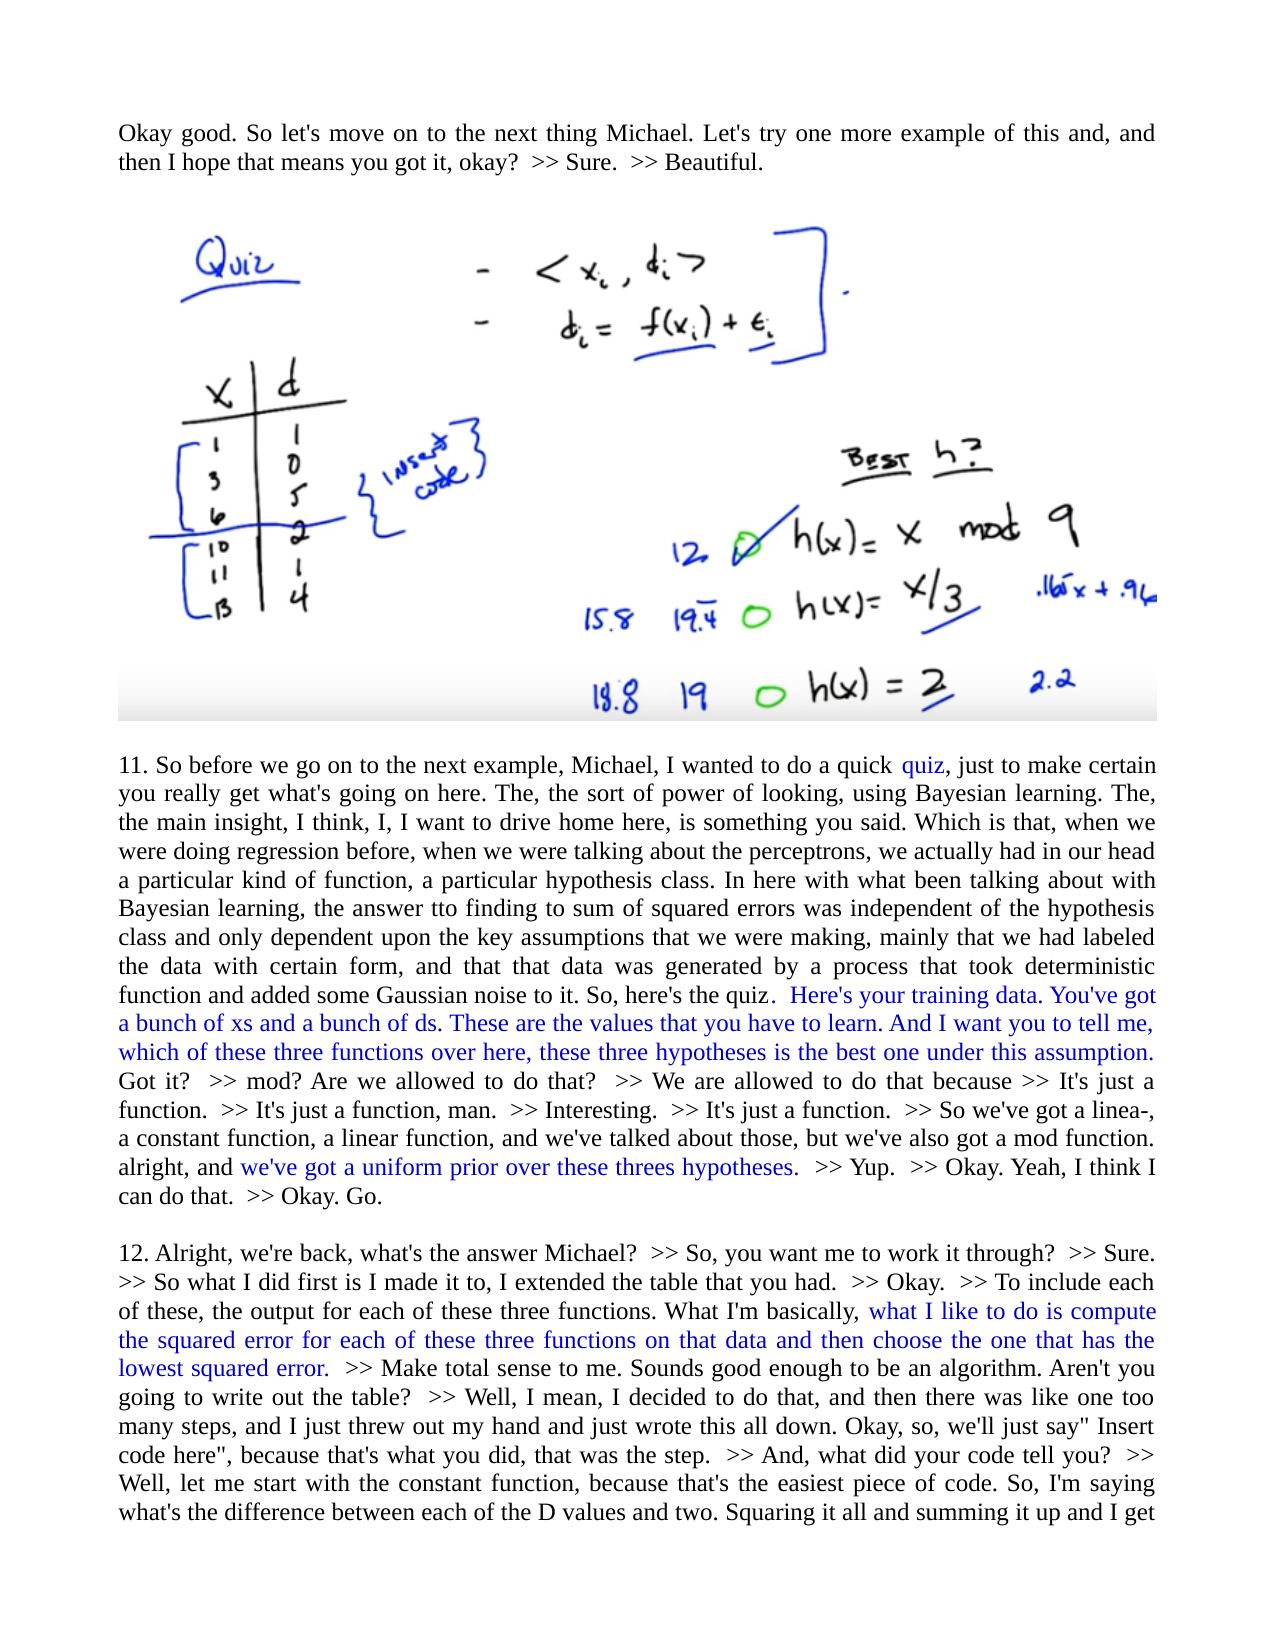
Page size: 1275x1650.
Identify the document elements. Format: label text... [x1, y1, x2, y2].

text Okay good. So let's move on to the next thing Michael. Let's try one more example of this and, and then I hope that means you got it, okay? >> Sure. >> Beautiful. [118, 118, 1157, 176]
text 11. So before we go on to the next example, Michael, I wanted to do a quick quiz, just to make certain you really get what's going on here. The, the sort of power of looking, using Bayesian learning. The, the main insight, I think, I, I want to drive home here, is something you said. Which is that, when we were doing regression before, when we were talking about the perceptrons, we actually had in our head a particular kind of function, a particular hypothesis class. In here with what been talking about with Bayesian learning, the answer tto finding to sum of squared errors was independent of the hypothesis class and only dependent upon the key assumptions that we were making, mainly that we had labeled the data with certain form, and that that data was generated by a process that took deterministic function and added some Gaussian noise to it. So, here's the quiz. Here's your training data. You've got a bunch of xs and a bunch of ds. These are the values that you have to learn. And I want you to tell me, which of these three functions over here, these three hypotheses is the best one under this assumption. Got it? >> mod? Are we allowed to do that? >> We are allowed to do that because >> It's just a function. >> It's just a function, man. >> Interesting. >> It's just a function. >> So we've got a linea-, a constant function, a linear function, and we've talked about those, but we've also got a mod function. alright, and we've got a uniform prior over these threes hypotheses. >> Yup. >> Okay. Yeah, I think I can do that. >> Okay. Go. [118, 750, 1157, 1210]
text 12. Alright, we're back, what's the answer Michael? >> So, you want me to work it through? >> Sure. >> So what I did first is I made it to, I extended the table that you had. >> Okay. >> To include each of these, the output for each of these three functions. What I'm basically, what I like to do is compute the squared error for each of these three functions on that data and then choose the one that has the lowest squared error. >> Make total sense to me. Sounds good enough to be an algorithm. Aren't you going to write out the table? >> Well, I mean, I decided to do that, and then there was like one too many steps, and I just threw out my hand and just wrote this all down. Okay, so, we'll just say" Insert code here", because that's what you did, that was the step. >> And, what did your code tell you? >> Well, let me start with the constant function, because that's the easiest piece of code. So, I'm saying what's the difference between each of the D values and two. Squaring it all and summing it up and I get [118, 1238, 1157, 1526]
picture [118, 204, 1157, 721]
